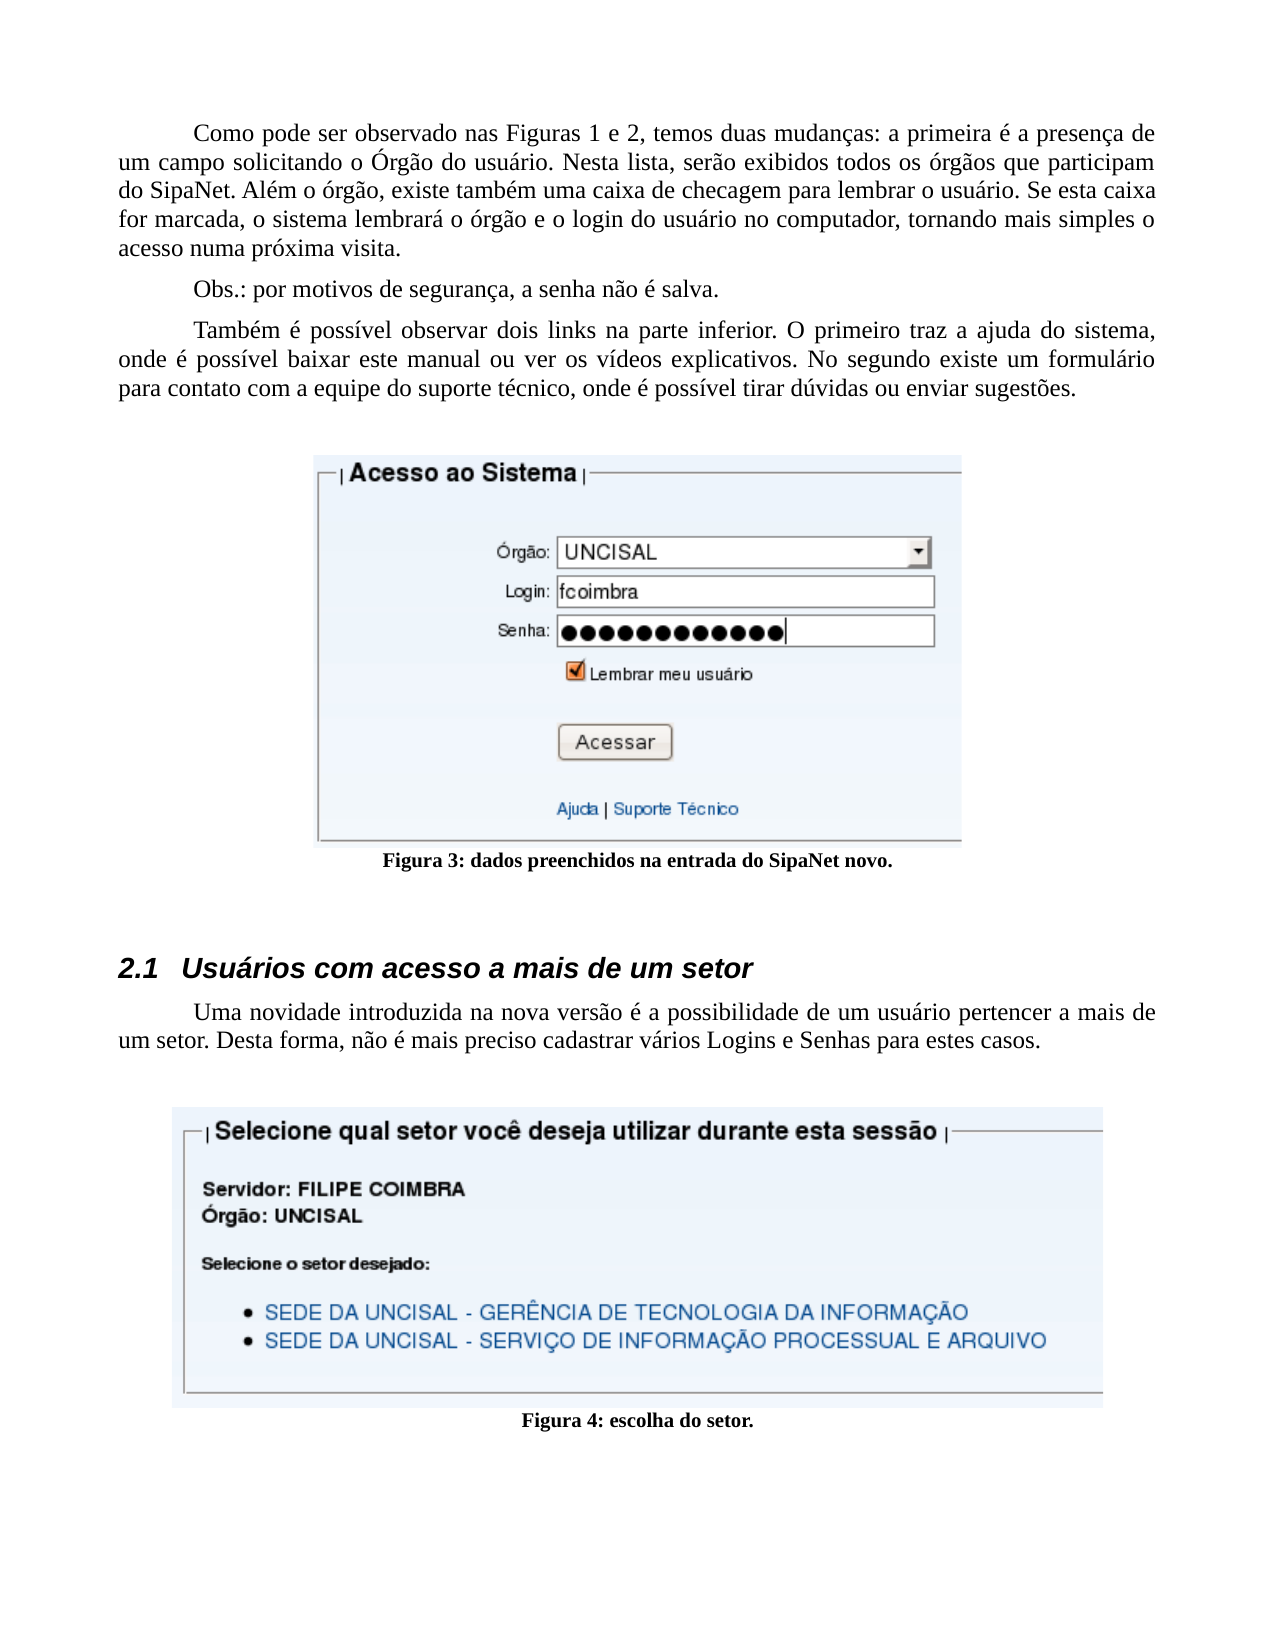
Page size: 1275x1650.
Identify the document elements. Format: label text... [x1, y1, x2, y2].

text Como pode ser observado nas Figuras 1 e 2, temos duas mudanças: a primeira é a presença de um campo solicitando o Órgão do usuário. Nesta lista, serão exibidos todos os órgãos que participam do SipaNet. Além o órgão, existe também uma caixa de checagem para lembrar o usuário. Se esta caixa for marcada, o sistema lembrará o órgão e o login do usuário no computador, tornando mais simples o acesso numa próxima visita. [118, 118, 1157, 262]
picture [171, 1107, 1104, 1408]
text Obs.: por motivos de segurança, a senha não é salva. [118, 274, 1157, 303]
subtitle Usuários com acesso a mais de um setor [118, 951, 1157, 984]
picture [313, 455, 962, 848]
text Figura 3: dados preenchidos na entrada do SipaNet novo. [118, 456, 1157, 872]
text Uma novidade introduzida na nova versão é a possibilidade de um usuário pertencer a mais de um setor. Desta forma, não é mais preciso cadastrar vários Logins e Senhas para estes casos. [118, 997, 1157, 1054]
text Figura 4: escolha do setor. [118, 1108, 1157, 1432]
text Também é possível observar dois links na parte inferior. O primeiro traz a ajuda do sistema, onde é possível baixar este manual ou ver os vídeos explicativos. No segundo existe um formulário para contato com a equipe do suporte técnico, onde é possível tirar dúvidas ou enviar sugestões. [118, 316, 1157, 402]
